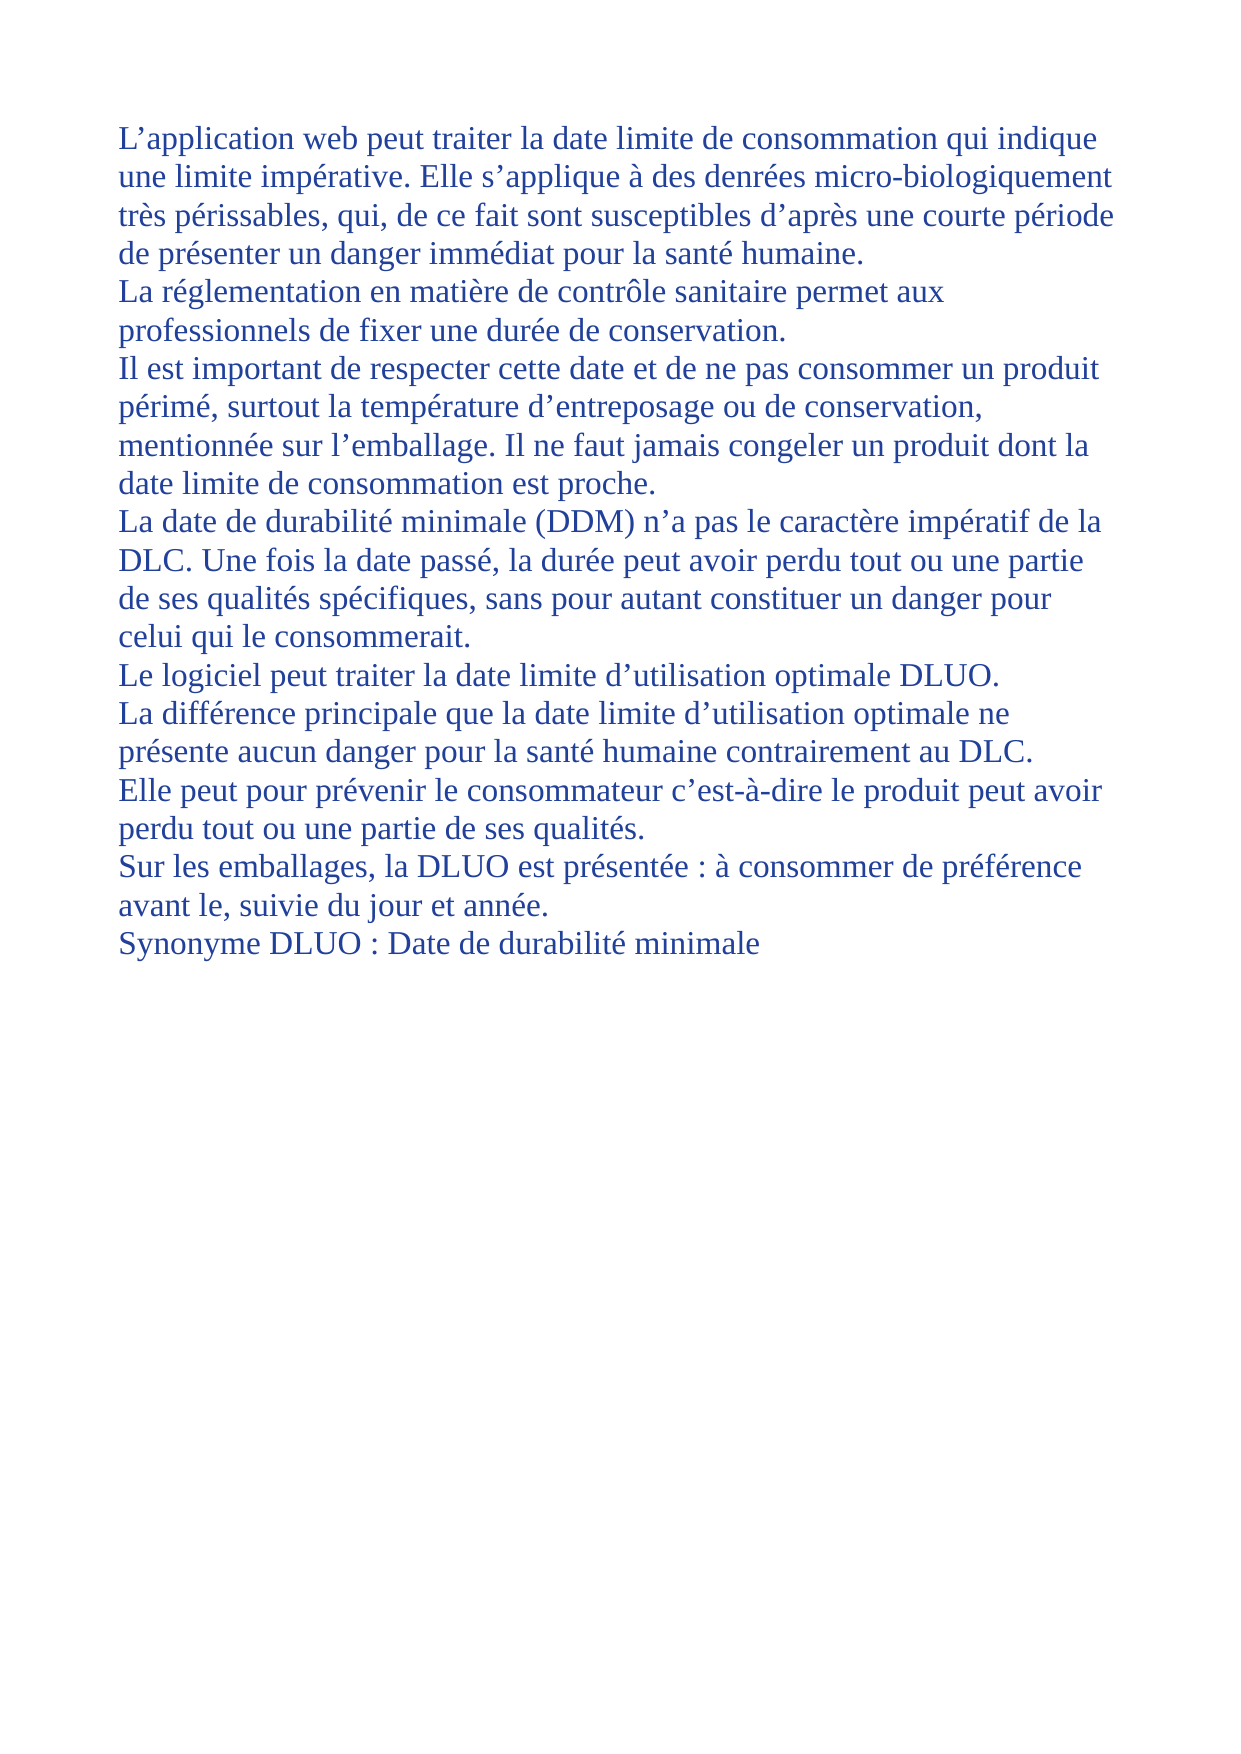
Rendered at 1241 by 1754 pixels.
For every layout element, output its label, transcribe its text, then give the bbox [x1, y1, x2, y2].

text L’application web peut traiter la date limite de consommation qui indique une limite impérative. Elle s’applique à des denrées micro-biologiquement très périssables, qui, de ce fait sont susceptibles d’après une courte période de présenter un danger immédiat pour la santé humaine. [118, 118, 1122, 271]
text La date de durabilité minimale (DDM) n’a pas le caractère impératif de la DLC. Une fois la date passé, la durée peut avoir perdu tout ou une partie de ses qualités spécifiques, sans pour autant constituer un danger pour celui qui le consommerait. [118, 501, 1122, 655]
text Il est important de respecter cette date et de ne pas consommer un produit périmé, surtout la température d’entreposage ou de conservation, mentionnée sur l’emballage. Il ne faut jamais congeler un produit dont la date limite de consommation est proche. [118, 348, 1122, 501]
text Le logiciel peut traiter la date limite d’utilisation optimale DLUO. La différence principale que la date limite d’utilisation optimale ne présente aucun danger pour la santé humaine contrairement au DLC. Elle peut pour prévenir le consommateur c’est-à-dire le produit peut avoir perdu tout ou une partie de ses qualités. Sur les emballages, la DLUO est présentée : à consommer de préférence avant le, suivie du jour et année. Synonyme DLUO : Date de durabilité minimale [118, 655, 1122, 961]
text La réglementation en matière de contrôle sanitaire permet aux professionnels de fixer une durée de conservation. [118, 271, 1122, 348]
